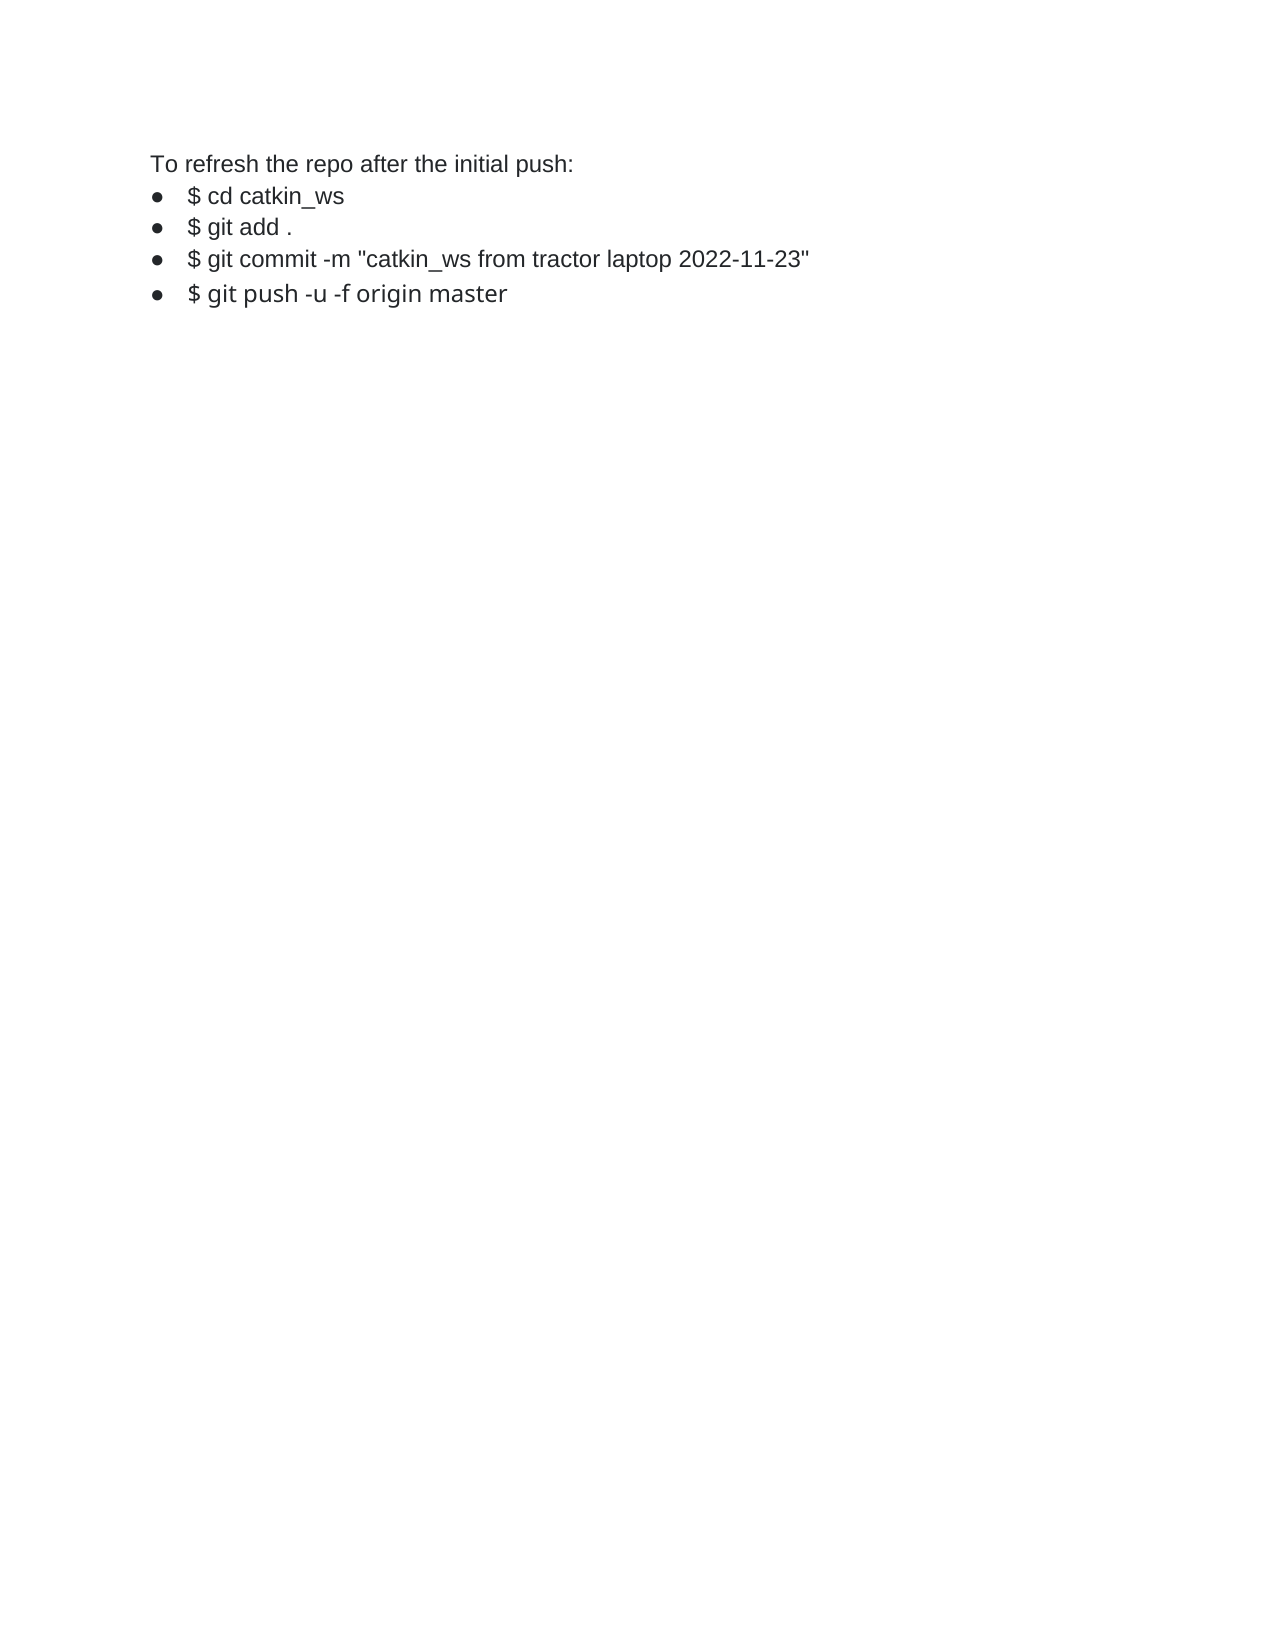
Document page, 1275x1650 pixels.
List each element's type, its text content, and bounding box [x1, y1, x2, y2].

list $ git add . [150, 213, 1125, 241]
text To refresh the repo after the initial push: [150, 150, 1125, 178]
list $ git commit -m "catkin_ws from tractor laptop 2022-11-23" [150, 245, 1125, 273]
list $ cd catkin_ws [150, 182, 1125, 209]
list $ git push -u -f origin master [150, 277, 1125, 309]
